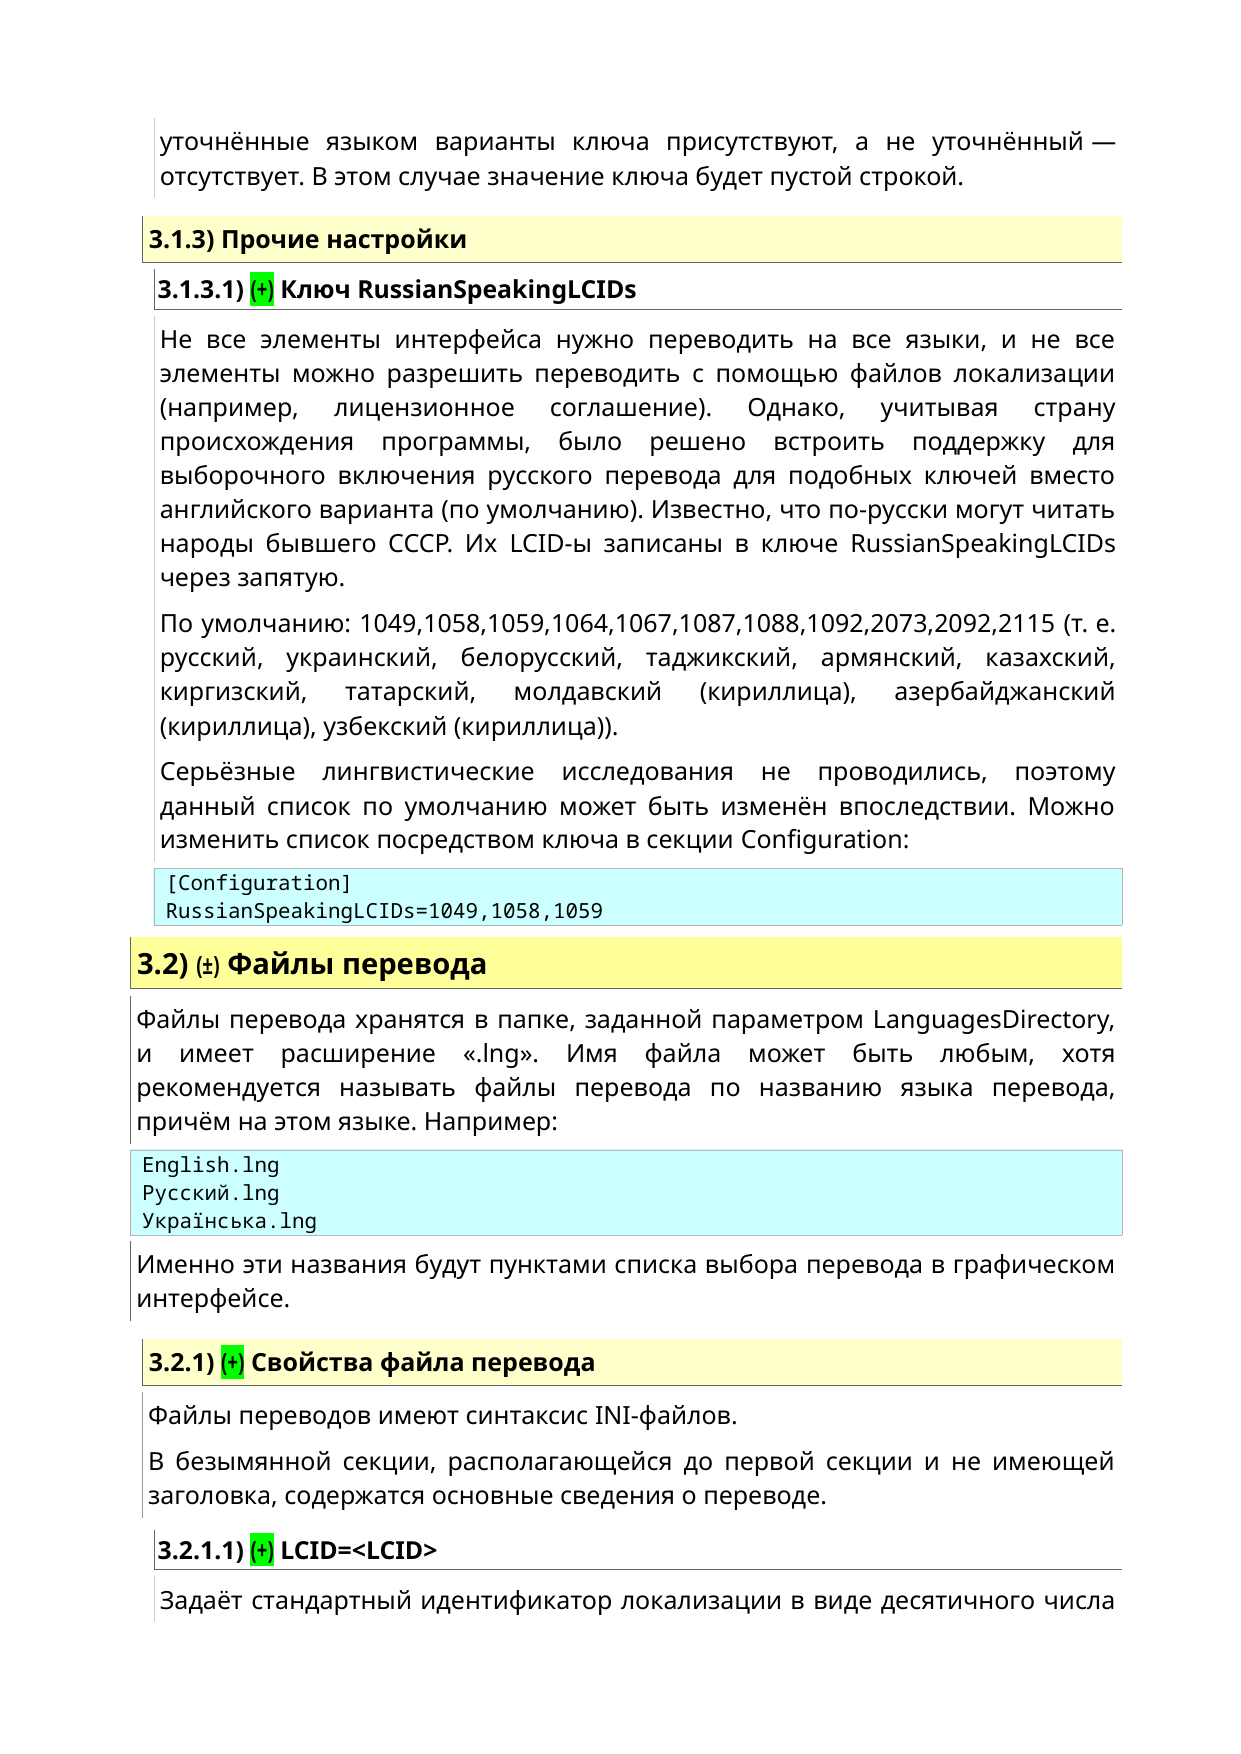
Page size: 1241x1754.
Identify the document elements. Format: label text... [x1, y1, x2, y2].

text English.lng [131, 1151, 1122, 1178]
text По умолчанию: 1049,1058,1059,1064,1067,1087,1088,1092,2073,2092,2115 (т. е. русский, украинский, белорусский, таджикский, армянский, казахский, киргизский, татарский, молдавский (кириллица), азербайджанский (кириллица), узбекский (кириллица)). [155, 600, 1122, 742]
text Русский.lng [131, 1178, 1122, 1206]
subtitle (+) Свойства файла перевода [143, 1339, 1122, 1385]
text Серьёзные лингвистические исследования не проводились, поэтому данный список по умолчанию может быть изменён впоследствии. Можно изменить список посредством ключа в секции Configuration: [155, 748, 1122, 862]
text RussianSpeakingLCIDs=1049,1058,1059 [155, 897, 1122, 925]
text [Configuration] [155, 869, 1122, 897]
text Українська.lng [131, 1206, 1122, 1235]
text В безымянной секции, располагающейся до первой секции и не имеющей заголовка, содержатся основные сведения о переводе. [143, 1438, 1122, 1518]
text Не все элементы интерфейса нужно переводить на все языки, и не все элементы можно разрешить переводить с помощью файлов локализации (например, лицензионное соглашение). Однако, учитывая страну происхождения программы, было решено встроить поддержку для выборочного включения русского перевода для подобных ключей вместо английского варианта (по умолчанию). Известно, что по-русски могут читать народы бывшего СССР. Их LCID-ы записаны в ключе RussianSpeakingLCIDs через запятую. [155, 316, 1122, 594]
subtitle (±) Файлы перевода [131, 937, 1122, 988]
text Файлы переводов имеют синтаксис INI-файлов. [143, 1392, 1122, 1432]
text Именно эти названия будут пунктами списка выбора перевода в графическом интерфейсе. [131, 1241, 1122, 1321]
subtitle (+) LCID=<LCID> [153, 1529, 1122, 1570]
text уточнённые языком варианты ключа присутствуют, а не уточнённый — отсутствует. В этом случае значение ключа будет пустой строкой. [155, 118, 1122, 198]
text Задаёт стандартный идентификатор локализации в виде десятичного числа [155, 1576, 1122, 1622]
text Файлы перевода хранятся в папке, заданной параметром LanguagesDirectory, и имеет расширение «.lng». Имя файла может быть любым, хотя рекомендуется называть файлы перевода по названию языка перевода, причём на этом языке. Например: [131, 996, 1122, 1144]
subtitle Прочие настройки [143, 216, 1122, 262]
subtitle (+) Ключ RussianSpeakingLCIDs [155, 269, 1122, 309]
